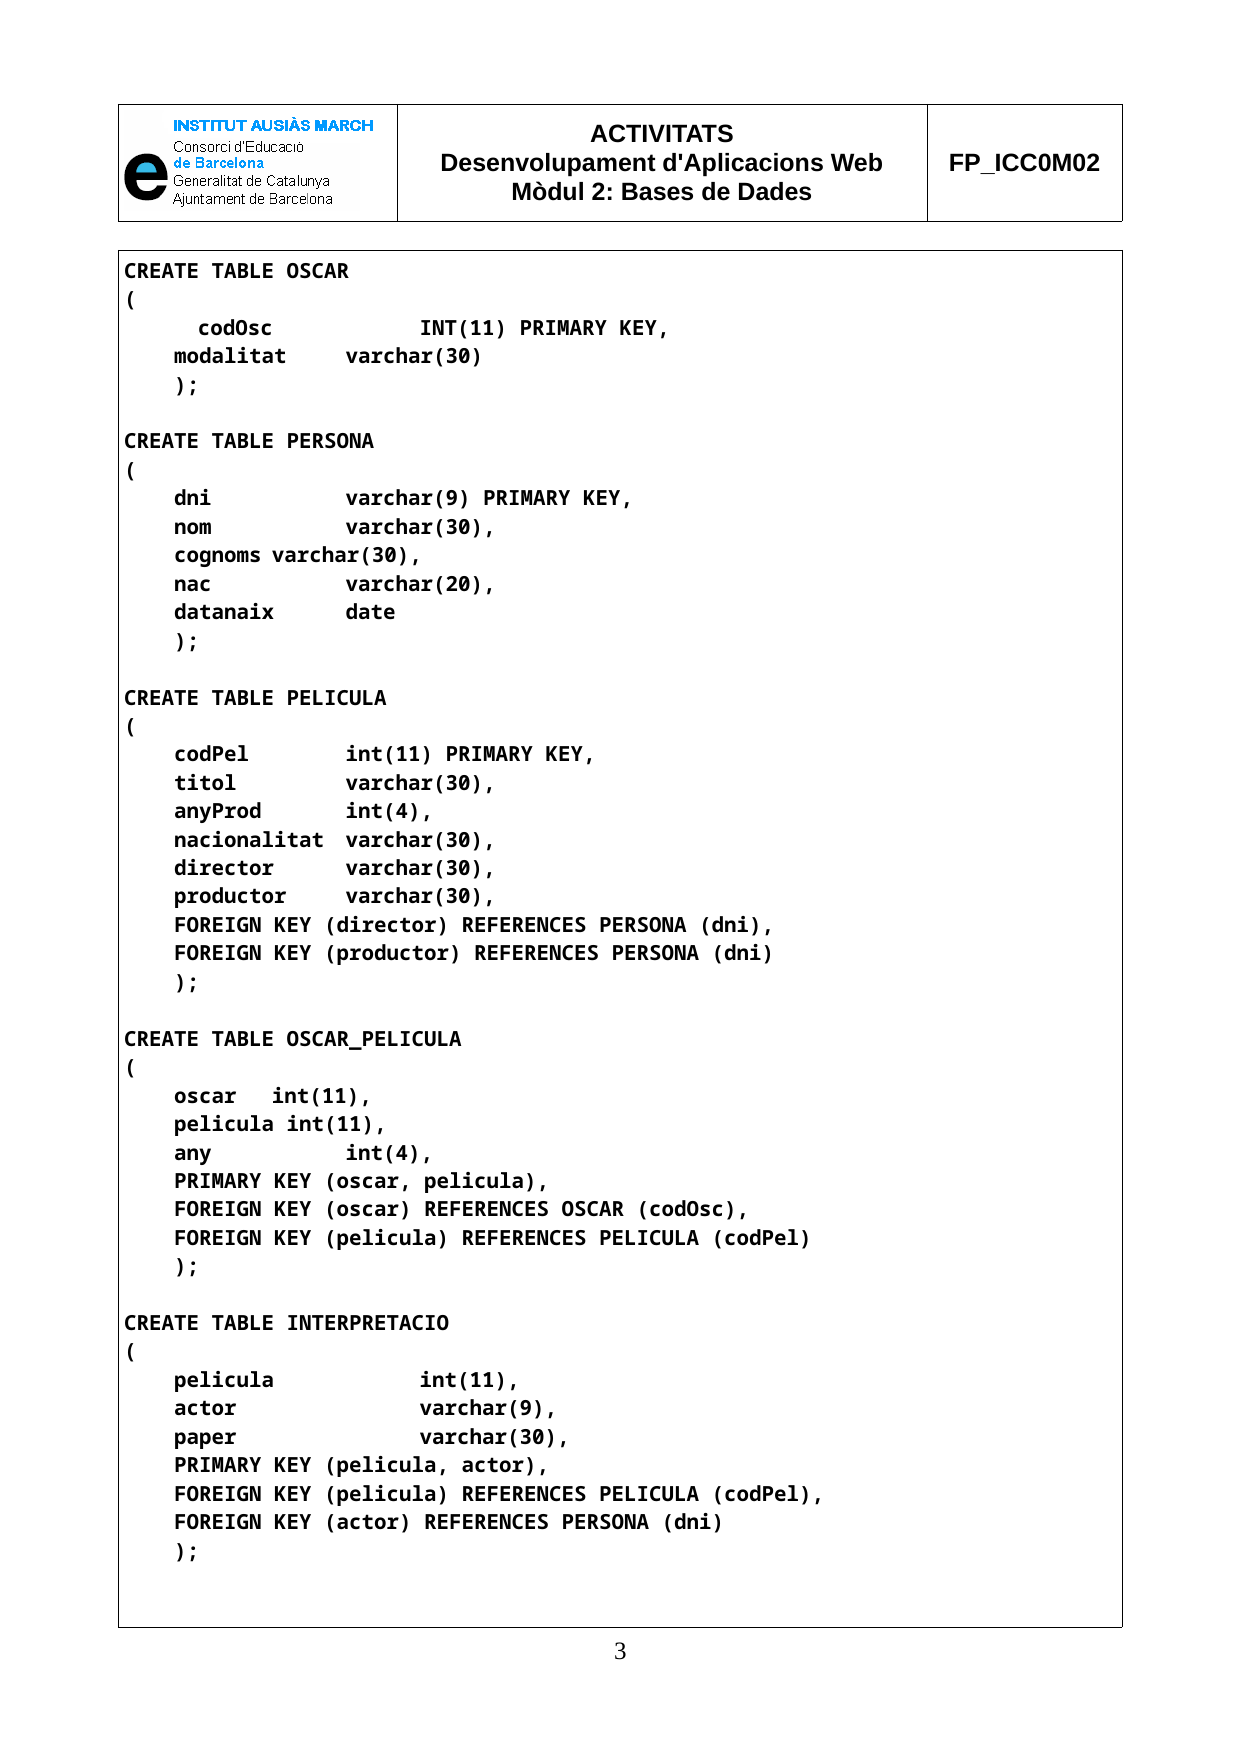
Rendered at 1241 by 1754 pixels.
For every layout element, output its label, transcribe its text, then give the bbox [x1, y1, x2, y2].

table_header CREATE TABLE OSCAR ( codOsc INT(11) PRIMARY KEY, modalitat varchar(30) ); CREATE TABLE PERSONA ( dni varchar(9) PRIMARY KEY, nom varchar(30), cognoms varchar(30), nac varchar(20), datanaix date ); CREATE TABLE PELICULA ( codPel int(11) PRIMARY KEY, titol varchar(30), anyProd int(4), nacionalitat varchar(30), director varchar(30), productor varchar(30), FOREIGN KEY (director) REFERENCES PERSONA (dni), FOREIGN KEY (productor) REFERENCES PERSONA (dni) ); CREATE TABLE OSCAR_PELICULA ( oscar int(11), pelicula int(11), any int(4), PRIMARY KEY (oscar, pelicula), FOREIGN KEY (oscar) REFERENCES OSCAR (codOsc), FOREIGN KEY (pelicula) REFERENCES PELICULA (codPel) ); CREATE TABLE INTERPRETACIO ( pelicula int(11), actor varchar(9), paper varchar(30), PRIMARY KEY (pelicula, actor), FOREIGN KEY (pelicula) REFERENCES PELICULA (codPel), FOREIGN KEY (actor) REFERENCES PERSONA (dni) ); [119, 251, 1122, 1627]
